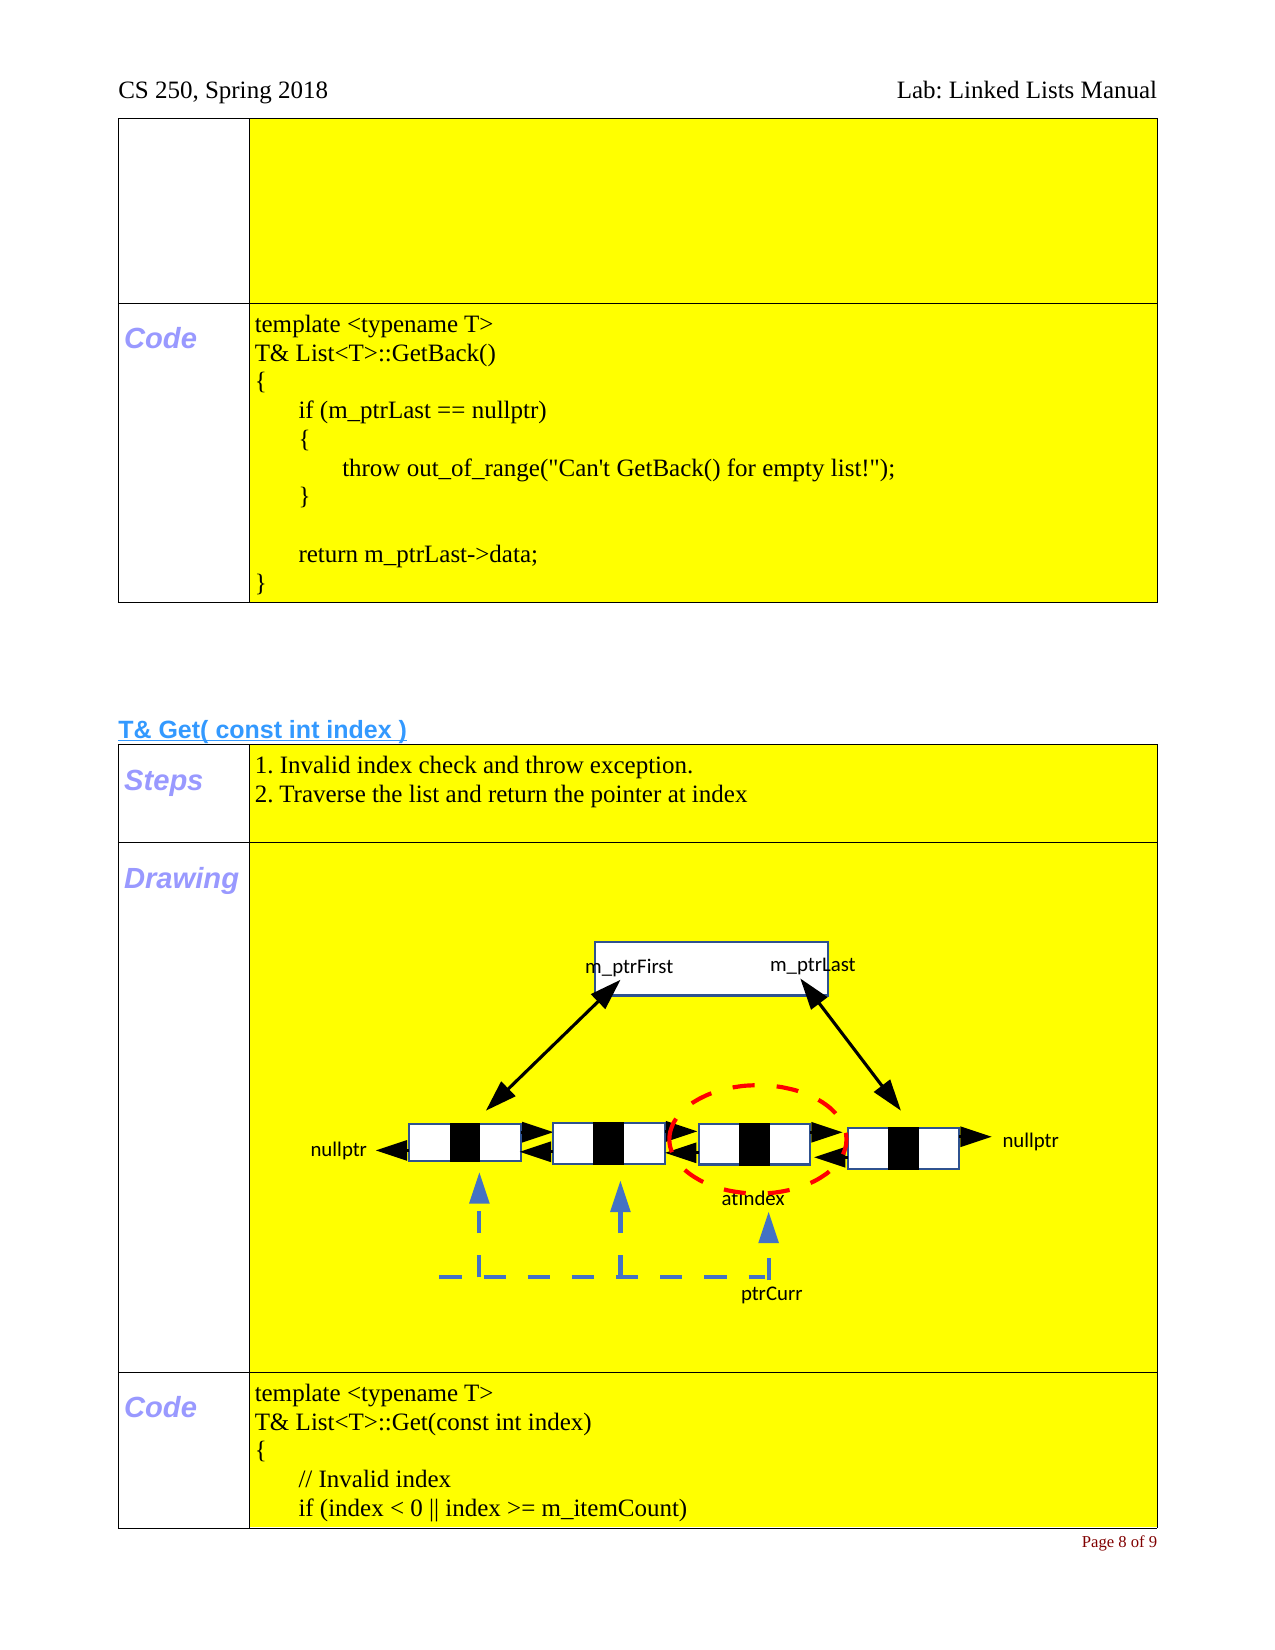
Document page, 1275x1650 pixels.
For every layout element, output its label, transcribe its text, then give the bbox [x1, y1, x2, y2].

table_cell template <typename T> T& List<T>::Get(const int index) { // Invalid index if (index < 0 || index >= m_itemCount) [250, 1373, 1157, 1527]
table_cell Drawing [119, 843, 249, 1372]
table_cell [250, 119, 1157, 303]
subtitle T& Get( const int index ) [118, 715, 1157, 744]
table_header Steps [119, 745, 249, 842]
table_cell Code [119, 304, 249, 602]
table_cell Code [119, 1373, 249, 1527]
table_cell template <typename T> T& List<T>::GetBack() { if (m_ptrLast == nullptr) { throw out_of_range("Can't GetBack() for empty list!"); } return m_ptrLast->data; } [250, 304, 1157, 602]
table_cell [250, 843, 1157, 1372]
table_header 1. Invalid index check and throw exception. 2. Traverse the list and return the pointer at index [250, 745, 1157, 842]
table_cell [119, 119, 249, 303]
